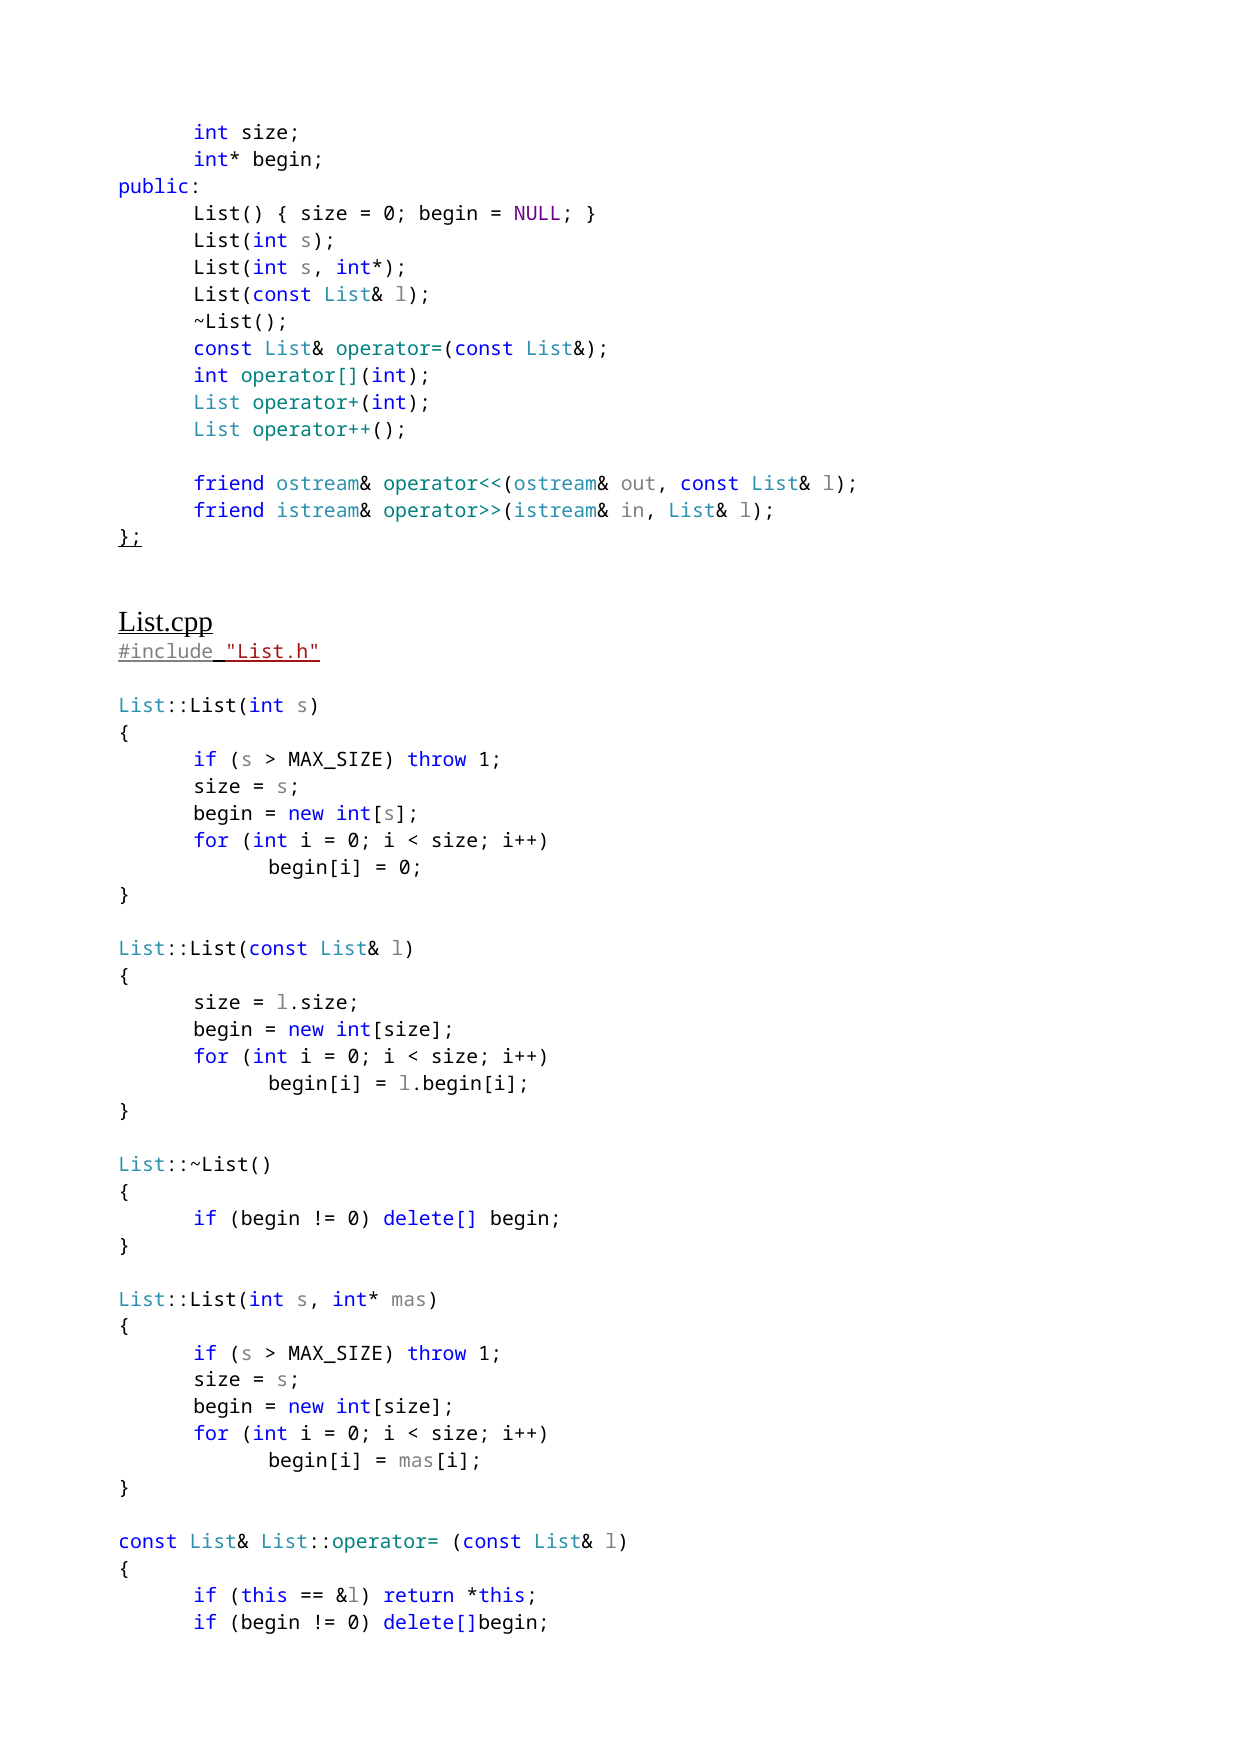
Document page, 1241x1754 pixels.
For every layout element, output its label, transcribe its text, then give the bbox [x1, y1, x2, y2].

text size = l.size; [118, 988, 1122, 1015]
text if (begin != 0) delete[]begin; [118, 1608, 1122, 1636]
text List::~List() [118, 1150, 1122, 1177]
text begin[i] = 0; [118, 853, 1122, 880]
text for (int i = 0; i < size; i++) [118, 826, 1122, 853]
text size = s; [118, 1366, 1122, 1393]
text } [118, 880, 1122, 907]
text for (int i = 0; i < size; i++) [118, 1042, 1122, 1069]
text if (begin != 0) delete[] begin; [118, 1204, 1122, 1231]
text const List& operator=(const List&); [118, 334, 1122, 361]
text begin[i] = l.begin[i]; [118, 1069, 1122, 1096]
text int* begin; [118, 145, 1122, 172]
text for (int i = 0; i < size; i++) [118, 1420, 1122, 1447]
text begin = new int[size]; [118, 1015, 1122, 1042]
text begin = new int[size]; [118, 1393, 1122, 1420]
text friend ostream& operator<<(ostream& out, const List& l); [118, 469, 1122, 496]
text friend istream& operator>>(istream& in, List& l); [118, 496, 1122, 523]
text List.cpp [118, 604, 1122, 637]
text #include "List.h" [118, 637, 1122, 664]
text const List& List::operator= (const List& l) [118, 1528, 1122, 1554]
text } [118, 1474, 1122, 1501]
text List() { size = 0; begin = NULL; } [118, 199, 1122, 226]
text size = s; [118, 772, 1122, 799]
text List(int s); [118, 226, 1122, 253]
text if (s > MAX_SIZE) throw 1; [118, 745, 1122, 772]
text }; [118, 523, 1122, 550]
text List::List(int s, int* mas) [118, 1285, 1122, 1312]
text if (this == &l) return *this; [118, 1582, 1122, 1608]
text int operator[](int); [118, 361, 1122, 388]
text List operator++(); [118, 415, 1122, 442]
text begin[i] = mas[i]; [118, 1447, 1122, 1474]
text { [118, 718, 1122, 745]
text List::List(int s) [118, 691, 1122, 718]
text List(const List& l); [118, 280, 1122, 307]
text List operator+(int); [118, 388, 1122, 415]
text { [118, 1554, 1122, 1582]
text ~List(); [118, 307, 1122, 334]
text public: [118, 172, 1122, 199]
text List(int s, int*); [118, 253, 1122, 280]
text { [118, 1312, 1122, 1339]
text { [118, 961, 1122, 988]
text } [118, 1231, 1122, 1258]
text if (s > MAX_SIZE) throw 1; [118, 1339, 1122, 1366]
text int size; [118, 118, 1122, 145]
text List::List(const List& l) [118, 934, 1122, 961]
text { [118, 1177, 1122, 1204]
text } [118, 1096, 1122, 1123]
text begin = new int[s]; [118, 799, 1122, 826]
